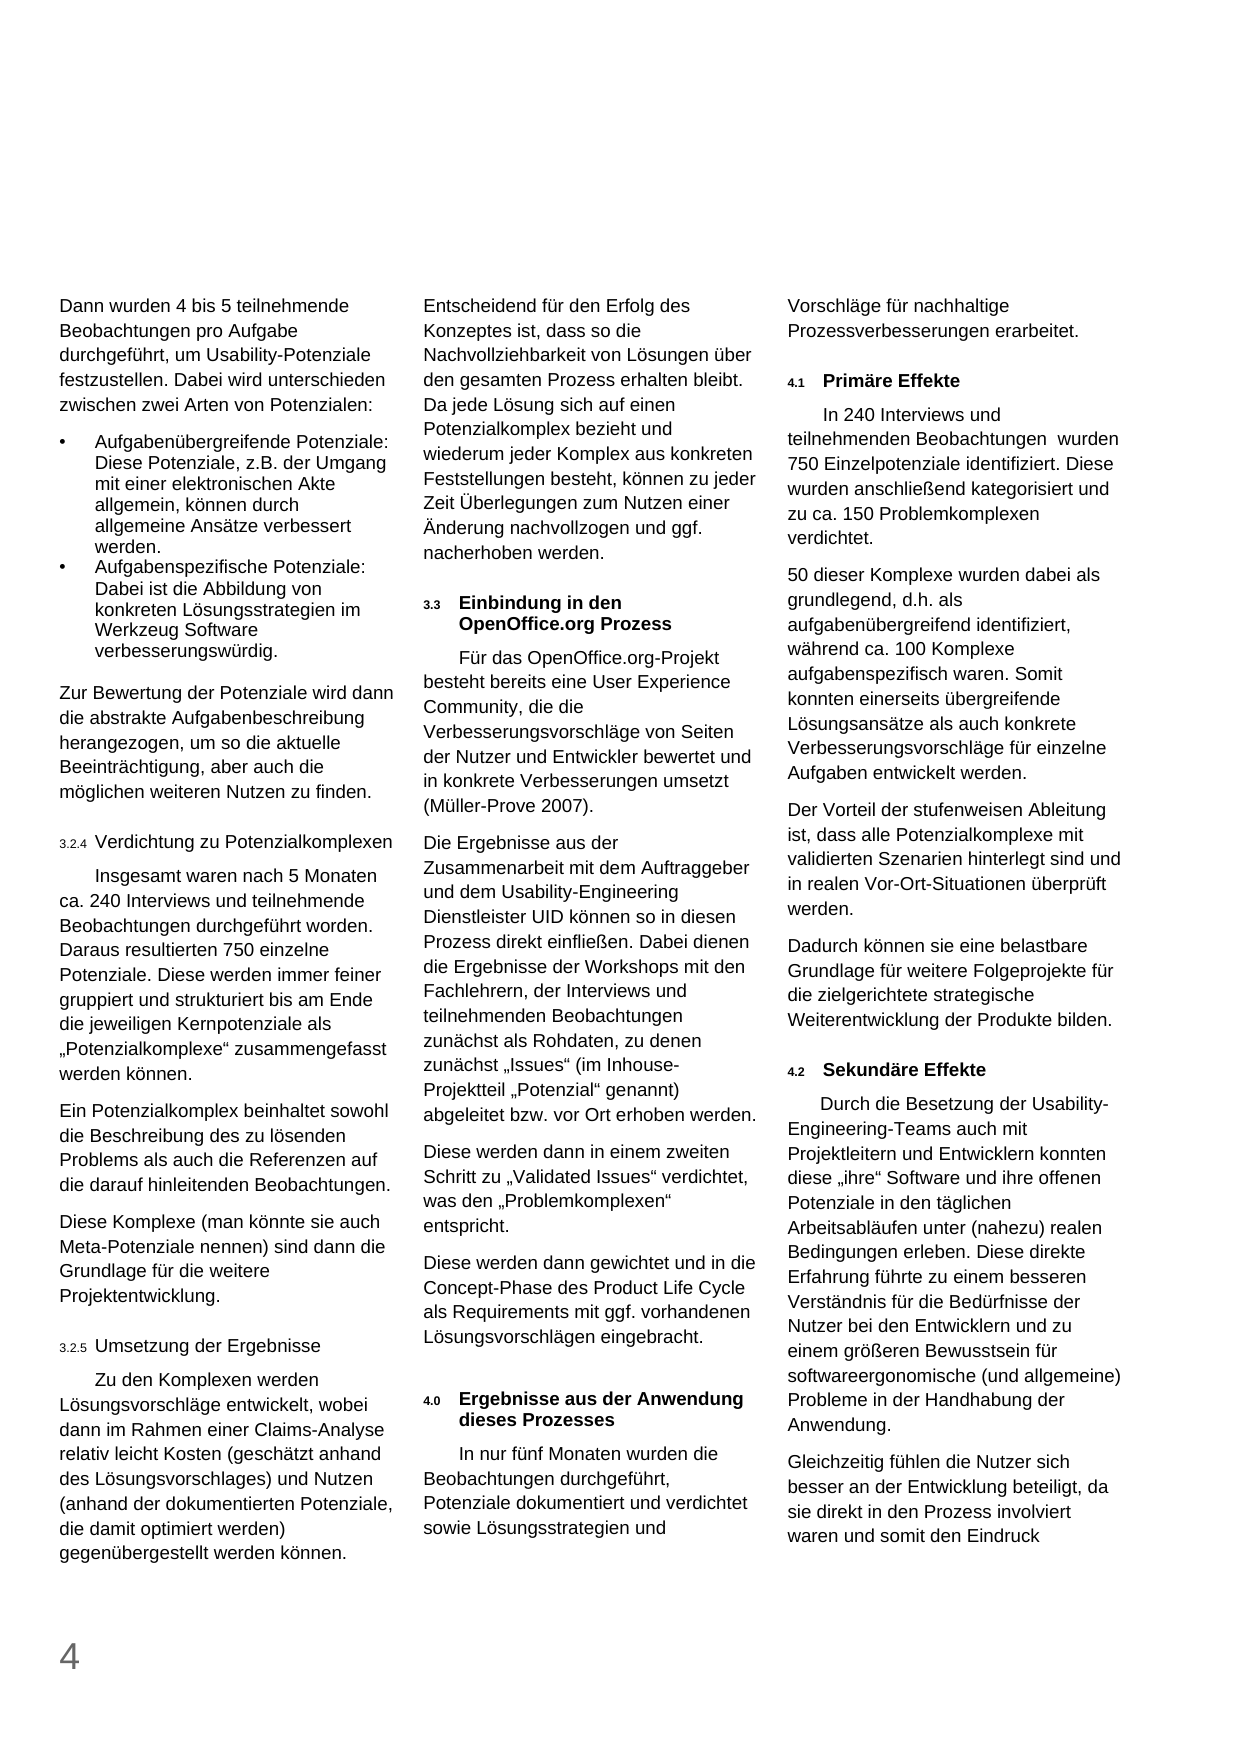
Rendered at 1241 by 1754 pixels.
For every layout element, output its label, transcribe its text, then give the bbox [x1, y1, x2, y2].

text Diese werden dann gewichtet und in die Concept-Phase des Product Life Cycle als Requirements mit ggf. vorhandenen Lösungsvorschlägen eingebracht. [423, 1253, 758, 1348]
text Der Vorteil der stufenweisen Ableitung ist, dass alle Potenzialkomplexe mit validierten Szenarien hinterlegt sind und in realen Vor-Ort-Situationen überprüft werden. [787, 799, 1122, 919]
subtitle Einbindung in den OpenOffice.org Prozess [423, 592, 758, 634]
subtitle Umsetzung der Ergebnisse [59, 1336, 394, 1357]
text In nur fünf Monaten wurden die Beobachtungen durchgeführt, Potenziale dokumentiert und verdichtet sowie Lösungsstrategien und [423, 1443, 758, 1538]
text Für das OpenOffice.org-Projekt besteht bereits eine User Experience Community, die die Verbesserungsvorschläge von Seiten der Nutzer und Entwickler bewertet und in konkrete Verbesserungen umsetzt (Müller-Prove 2007). [423, 647, 758, 816]
text Insgesamt waren nach 5 Monaten ca. 240 Interviews und teilnehmende Beobachtungen durchgeführt worden. Daraus resultierten 750 einzelne Potenziale. Diese werden immer feiner gruppiert und strukturiert bis am Ende die jeweiligen Kernpotenziale als „Potenzialkomplexe“ zusammengefasst werden können. [59, 866, 394, 1084]
text In 240 Interviews und teilnehmenden Beobachtungen wurden 750 Einzelpotenziale identifiziert. Diese wurden anschließend kategorisiert und zu ca. 150 Problemkomplexen verdichtet. [787, 404, 1122, 548]
text Die Ergebnisse aus der Zusammenarbeit mit dem Auftraggeber und dem Usability-Engineering Dienstleister UID können so in diesen Prozess direkt einfließen. Dabei dienen die Ergebnisse der Workshops mit den Fachlehrern, der Interviews und teilnehmenden Beobachtungen zunächst als Rohdaten, zu denen zunächst „Issues“ (im Inhouse-Projektteil „Potenzial“ genannt) abgeleitet bzw. vor Ort erhoben werden. [423, 833, 758, 1125]
text Zur Bewertung der Potenziale wird dann die abstrakte Aufgabenbeschreibung herangezogen, um so die aktuelle Beeinträchtigung, aber auch die möglichen weiteren Nutzen zu finden. [59, 683, 394, 802]
subtitle Verdichtung zu Potenzialkomplexen [59, 832, 394, 853]
subtitle Sekundäre Effekte [787, 1060, 1122, 1081]
subtitle Ergebnisse aus der Anwendung dieses Prozesses [423, 1389, 758, 1431]
text Dadurch können sie eine belastbare Grundlage für weitere Folgeprojekte für die zielgerichtete strategische Weiterentwicklung der Produkte bilden. [787, 935, 1122, 1030]
text Vorschläge für nachhaltige Prozessverbesserungen erarbeitet. [787, 295, 1122, 341]
subtitle Primäre Effekte [787, 370, 1122, 391]
text Durch die Besetzung der Usability-Engineering-Teams auch mit Projektleitern und Entwicklern konnten diese „ihre“ Software und ihre offenen Potenziale in den täglichen Arbeitsabläufen unter (nahezu) realen Bedingungen erleben. Diese direkte Erfahrung führte zu einem besseren Verständnis für die Bedürfnisse der Nutzer bei den Entwicklern und zu einem größeren Bewusstsein für softwareergonomische (und allgemeine) Probleme in der Handhabung der Anwendung. [787, 1094, 1122, 1436]
text Zu den Komplexen werden Lösungsvorschläge entwickelt, wobei dann im Rahmen einer Claims-Analyse relativ leicht Kosten (geschätzt anhand des Lösungsvorschlages) und Nutzen (anhand der dokumentierten Potenziale, die damit optimiert werden) gegenübergestellt werden können. [59, 1370, 394, 1563]
text Gleichzeitig fühlen die Nutzer sich besser an der Entwicklung beteiligt, da sie direkt in den Prozess involviert waren und somit den Eindruck [787, 1452, 1122, 1547]
list Aufgabenspezifische Potenziale: Dabei ist die Abbildung von konkreten Lösungsstrategien im Werkzeug Software verbesserungswürdig. [59, 557, 394, 683]
list Aufgabenübergreifende Potenziale: Diese Potenziale, z.B. der Umgang mit einer elektronischen Akte allgemein, können durch allgemeine Ansätze verbessert werden. [59, 431, 394, 557]
text Dann wurden 4 bis 5 teilnehmende Beobachtungen pro Aufgabe durchgeführt, um Usability-Potenziale festzustellen. Dabei wird unterschieden zwischen zwei Arten von Potenzialen: [59, 295, 394, 415]
text Diese werden dann in einem zweiten Schritt zu „Validated Issues“ verdichtet, was den „Problemkomplexen“ entspricht. [423, 1141, 758, 1236]
text Diese Komplexe (man könnte sie auch Meta-Potenziale nennen) sind dann die Grundlage für die weitere Projektentwicklung. [59, 1212, 394, 1307]
text 50 dieser Komplexe wurden dabei als grundlegend, d.h. als aufgabenübergreifend identifiziert, während ca. 100 Komplexe aufgabenspezifisch waren. Somit konnten einerseits übergreifende Lösungsansätze als auch konkrete Verbesserungsvorschläge für einzelne Aufgaben entwickelt werden. [787, 565, 1122, 783]
text Entscheidend für den Erfolg des Konzeptes ist, dass so die Nachvollziehbarkeit von Lösungen über den gesamten Prozess erhalten bleibt. Da jede Lösung sich auf einen Potenzialkomplex bezieht und wiederum jeder Komplex aus konkreten Feststellungen besteht, können zu jeder Zeit Überlegungen zum Nutzen einer Änderung nachvollzogen und ggf. nacherhoben werden. [423, 295, 758, 563]
text Ein Potenzialkomplex beinhaltet sowohl die Beschreibung des zu lösenden Problems als auch die Referenzen auf die darauf hinleitenden Beobachtungen. [59, 1100, 394, 1195]
